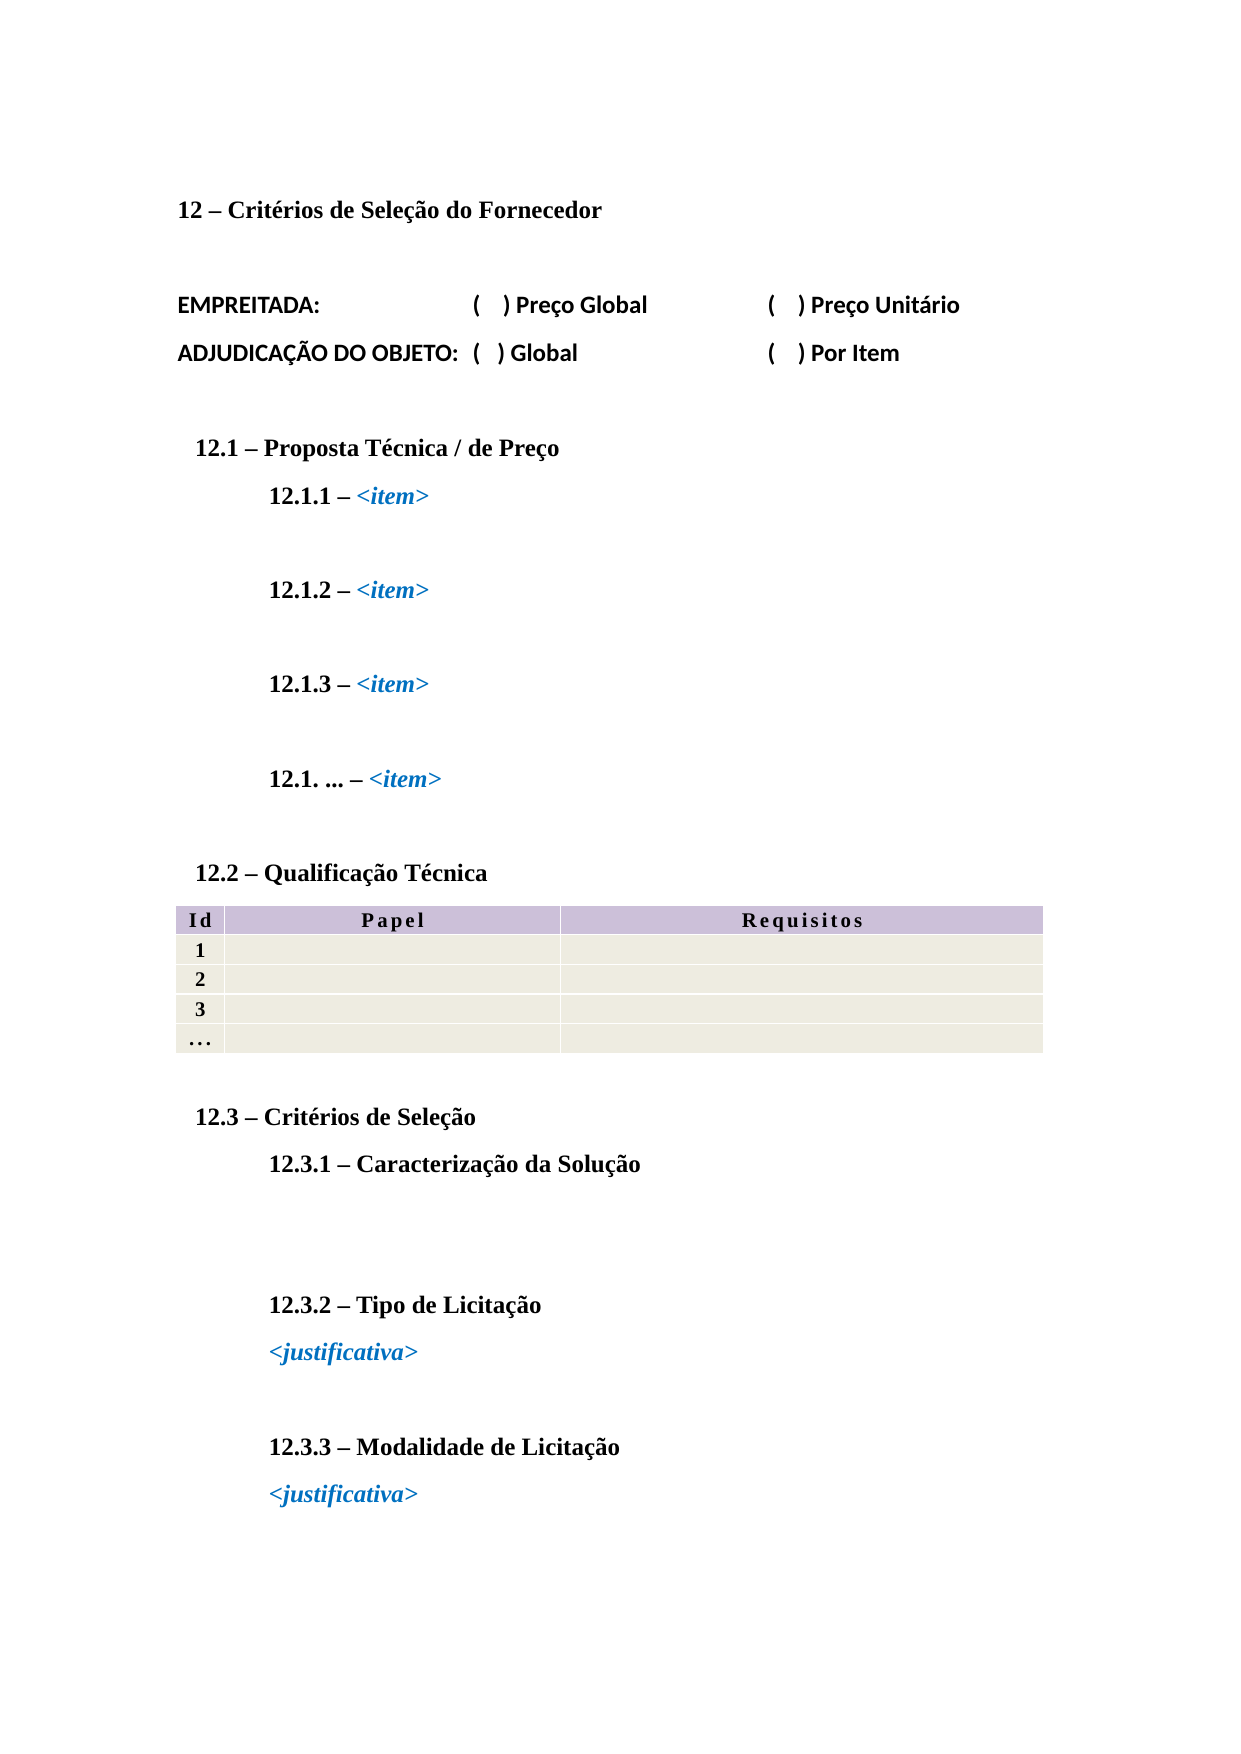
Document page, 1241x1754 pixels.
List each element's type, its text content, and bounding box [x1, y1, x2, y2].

table_header Requisitos [561, 906, 1043, 934]
text 12.1 – Proposta Técnica / de Preço [177, 433, 1063, 462]
text 12.3 – Critérios de Seleção [177, 1101, 1063, 1130]
table_cell [561, 965, 1043, 993]
table_header Papel [225, 906, 560, 934]
text 12.3.2 – Tipo de Licitação [177, 1289, 1063, 1319]
text 12.1. ... – <item> [177, 763, 1063, 793]
table_cell [225, 935, 560, 964]
text 12.1.3 – <item> [177, 669, 1063, 698]
text 12.2 – Qualificação Técnica [177, 857, 1063, 887]
text ADJUDICAÇÃO DO OBJETO: ( ) Global ( ) Por Item [177, 337, 1063, 368]
text 12 – Critérios de Seleção do Fornecedor [177, 195, 1063, 224]
text 12.1.1 – <item> [177, 480, 1063, 509]
table_cell ... [176, 1024, 224, 1053]
table_cell [561, 995, 1043, 1023]
text 12.3.3 – Modalidade de Licitação [177, 1431, 1063, 1461]
text 12.1.2 – <item> [177, 574, 1063, 604]
text <justificativa> [177, 1337, 1063, 1366]
table_cell 2 [176, 965, 224, 993]
table_cell [225, 1024, 560, 1053]
text EMPREITADA: ( ) Preço Global ( ) Preço Unitário [177, 289, 1063, 320]
table_cell 1 [176, 935, 224, 964]
table_cell 3 [176, 995, 224, 1023]
table_cell [225, 965, 560, 993]
text 12.3.1 – Caracterização da Solução [177, 1148, 1063, 1177]
table_header Id [176, 906, 224, 934]
table_cell [561, 1024, 1043, 1053]
text <justificativa> [177, 1478, 1063, 1508]
table_cell [561, 935, 1043, 964]
table_cell [225, 995, 560, 1023]
